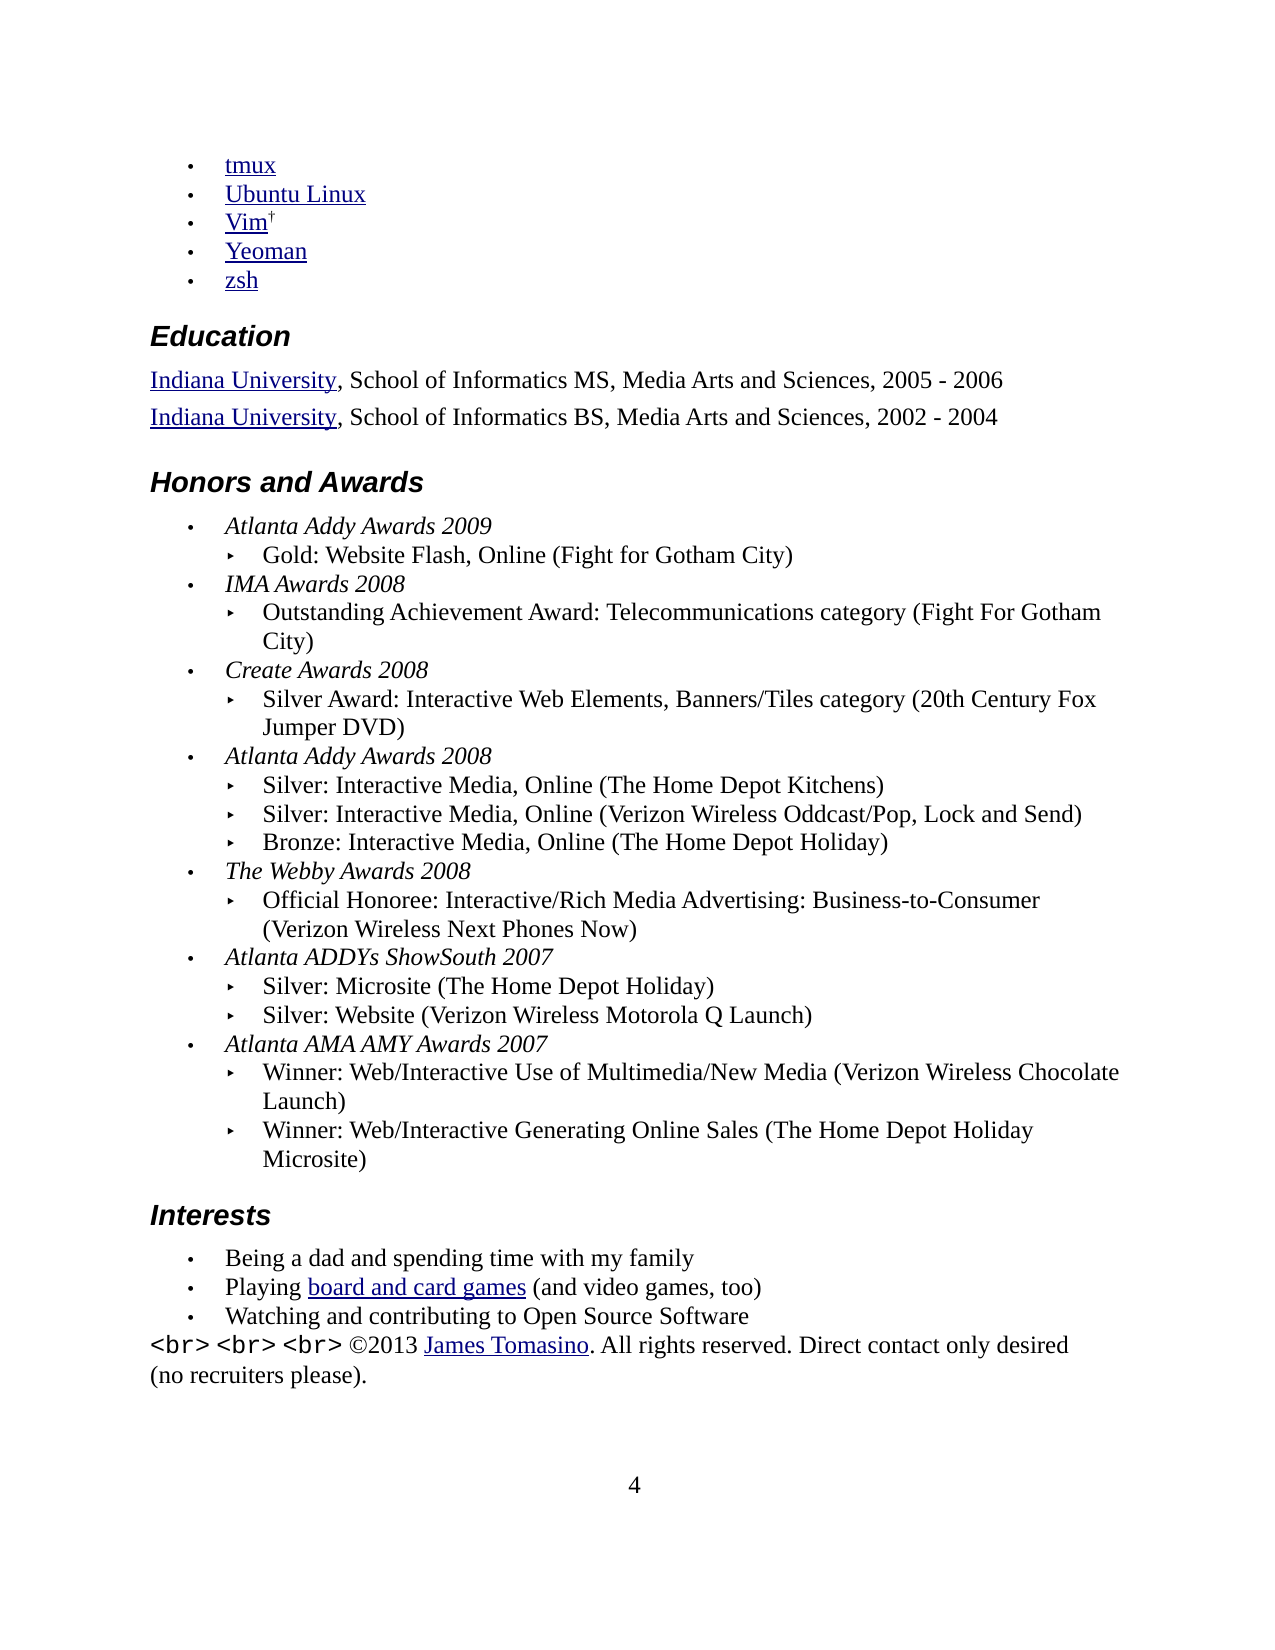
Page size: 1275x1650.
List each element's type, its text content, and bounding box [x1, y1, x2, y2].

list Atlanta Addy Awards 2008 [187, 741, 1125, 770]
list Winner: Web/Interactive Generating Online Sales (The Home Depot Holiday Microsite) [225, 1115, 1125, 1172]
list Vim† [187, 207, 1125, 236]
list Yeoman [187, 236, 1125, 265]
list Atlanta Addy Awards 2009 [187, 511, 1125, 540]
list Atlanta AMA AMY Awards 2007 [187, 1029, 1125, 1057]
list Silver Award: Interactive Web Elements, Banners/Tiles category (20th Century Fox Jumper DVD) [225, 684, 1125, 741]
list Official Honoree: Interactive/Rich Media Advertising: Business-to-Consumer (Verizon Wireless Next Phones Now) [225, 885, 1125, 942]
list Silver: Interactive Media, Online (Verizon Wireless Oddcast/Pop, Lock and Send) [225, 799, 1125, 827]
subtitle Interests [150, 1197, 1125, 1231]
subtitle Education [150, 319, 1125, 352]
list Gold: Website Flash, Online (Fight for Gotham City) [225, 540, 1125, 569]
text Indiana University, School of Informatics BS, Media Arts and Sciences, 2002 - 2004 [150, 402, 1125, 431]
list Silver: Microsite (The Home Depot Holiday) [225, 971, 1125, 1000]
list Watching and contributing to Open Source Software [187, 1301, 1125, 1330]
list Create Awards 2008 [187, 655, 1125, 684]
list Silver: Website (Verizon Wireless Motorola Q Launch) [225, 1000, 1125, 1029]
list IMA Awards 2008 [187, 569, 1125, 597]
text <br> <br> <br> ©2013 James Tomasino. All rights reserved. Direct contact only desired (no recruiters please). [150, 1330, 1125, 1389]
list Ubuntu Linux [187, 179, 1125, 207]
subtitle Honors and Awards [150, 465, 1125, 499]
list Silver: Interactive Media, Online (The Home Depot Kitchens) [225, 770, 1125, 799]
list The Webby Awards 2008 [187, 856, 1125, 885]
list zsh [187, 265, 1125, 294]
list tmux [187, 150, 1125, 179]
list Outstanding Achievement Award: Telecommunications category (Fight For Gotham City) [225, 597, 1125, 655]
list Playing board and card games (and video games, too) [187, 1272, 1125, 1301]
list Atlanta ADDYs ShowSouth 2007 [187, 942, 1125, 971]
list Winner: Web/Interactive Use of Multimedia/New Media (Verizon Wireless Chocolate Launch) [225, 1057, 1125, 1115]
list Being a dad and spending time with my family [187, 1243, 1125, 1272]
text Indiana University, School of Informatics MS, Media Arts and Sciences, 2005 - 2006 [150, 365, 1125, 393]
list Bronze: Interactive Media, Online (The Home Depot Holiday) [225, 827, 1125, 856]
